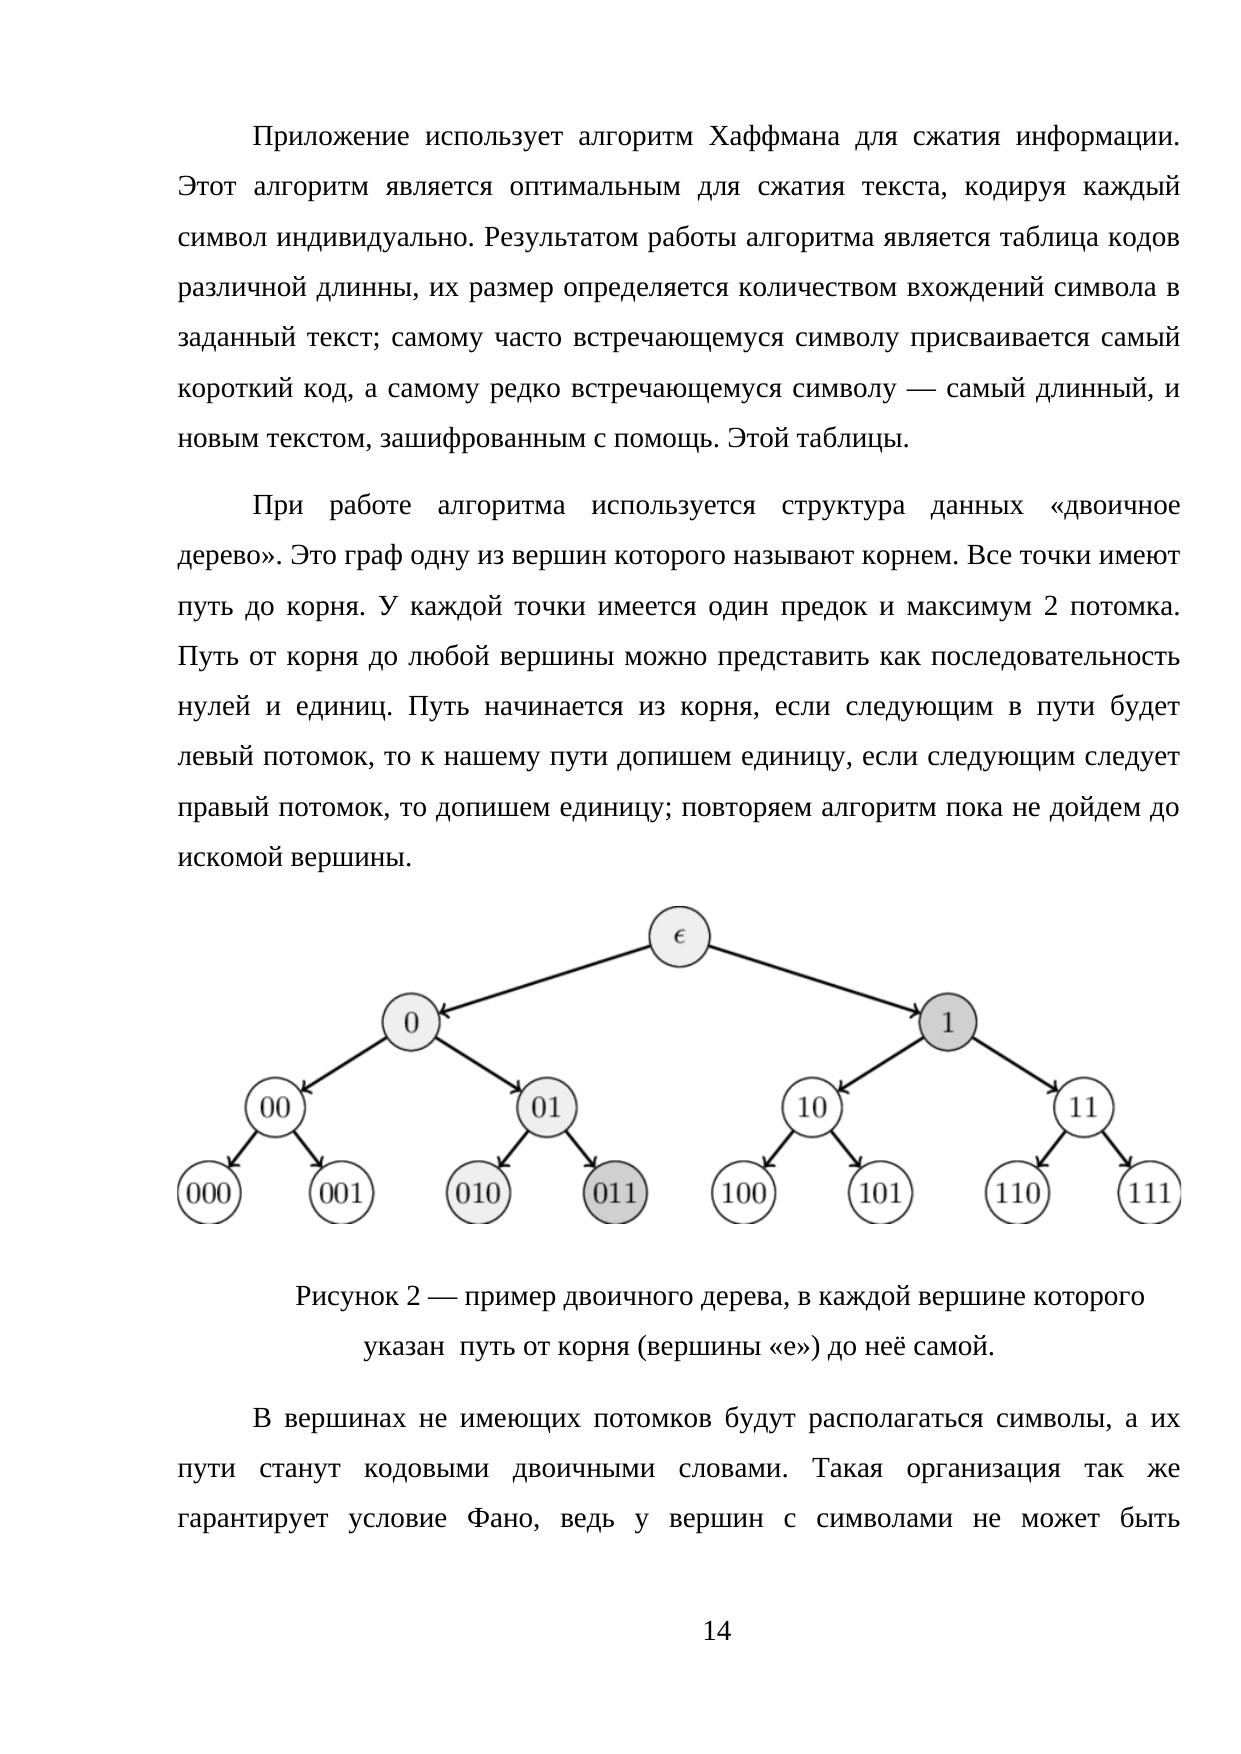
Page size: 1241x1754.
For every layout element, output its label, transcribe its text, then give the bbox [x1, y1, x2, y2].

text При работе алгоритма используется структура данных «двоичное дерево». Это граф одну из вершин которого называют корнем. Все точки имеют путь до корня. У каждой точки имеется один предок и максимум 2 потомка. Путь от корня до любой вершины можно представить как последовательность нулей и единиц. Путь начинается из корня, если следующим в пути будет левый потомок, то к нашему пути допишем единицу, если следующим следует правый потомок, то допишем единицу; повторяем алгоритм пока не дойдем до искомой вершины. [177, 487, 1181, 873]
picture [177, 906, 1182, 1224]
text В вершинах не имеющих потомков будут располагаться символы, а их пути станут кодовыми двоичными словами. Такая организация так же гарантирует условие Фано, ведь у вершин с символами не может быть [177, 1400, 1181, 1534]
subtitle Рисунок 2 — пример двоичного дерева, в каждой вершине которого указан путь от корня (вершины «е») до неё самой. [177, 1224, 1181, 1362]
text Приложение использует алгоритм Хаффмана для сжатия информации. Этот алгоритм является оптимальным для сжатия текста, кодируя каждый символ индивидуально. Результатом работы алгоритма является таблица кодов различной длинны, их размер определяется количеством вхождений символа в заданный текст; самому часто встречающемуся символу присваивается самый короткий код, а самому редко встречающемуся символу — самый длинный, и новым текстом, зашифрованным с помощь. Этой таблицы. [177, 118, 1181, 453]
